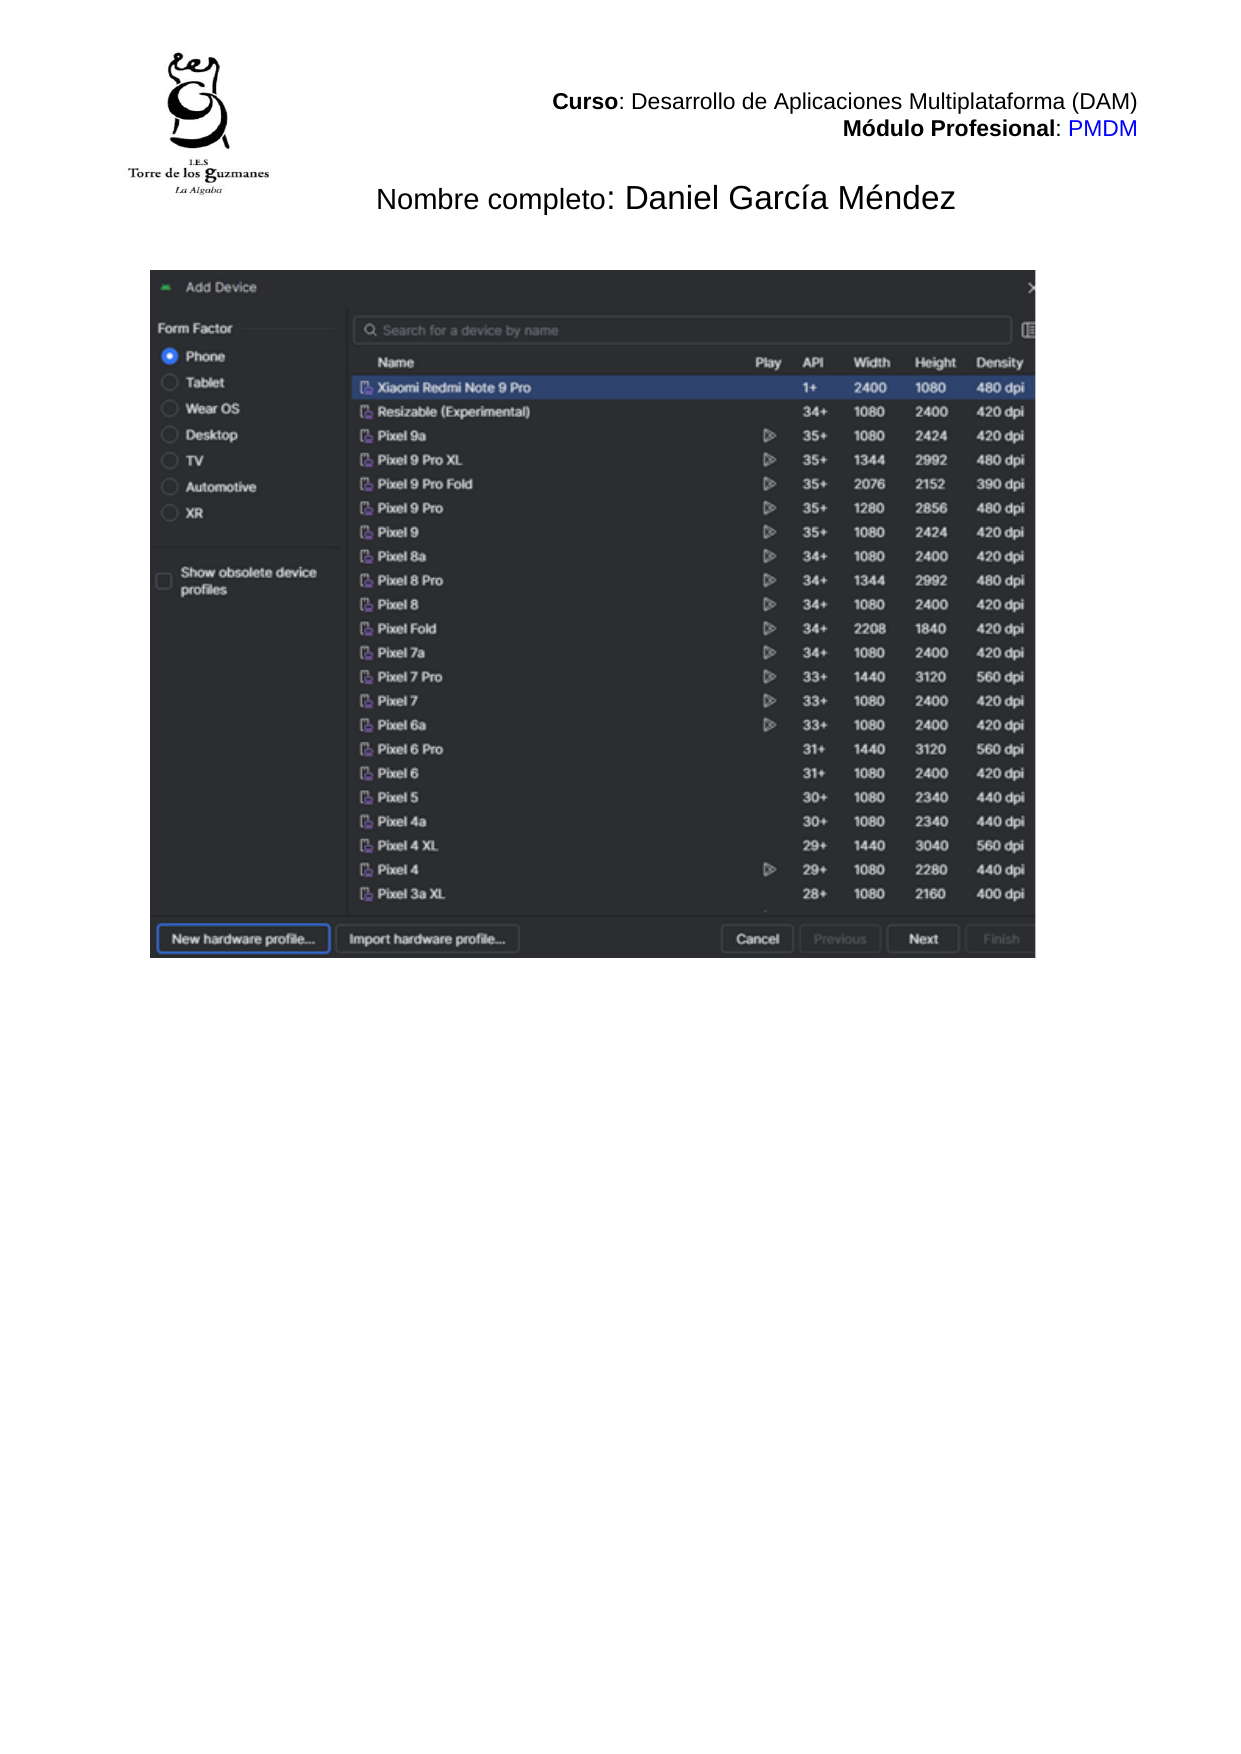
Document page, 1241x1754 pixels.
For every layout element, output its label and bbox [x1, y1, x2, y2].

picture [118, 39, 289, 205]
picture [150, 270, 1036, 958]
